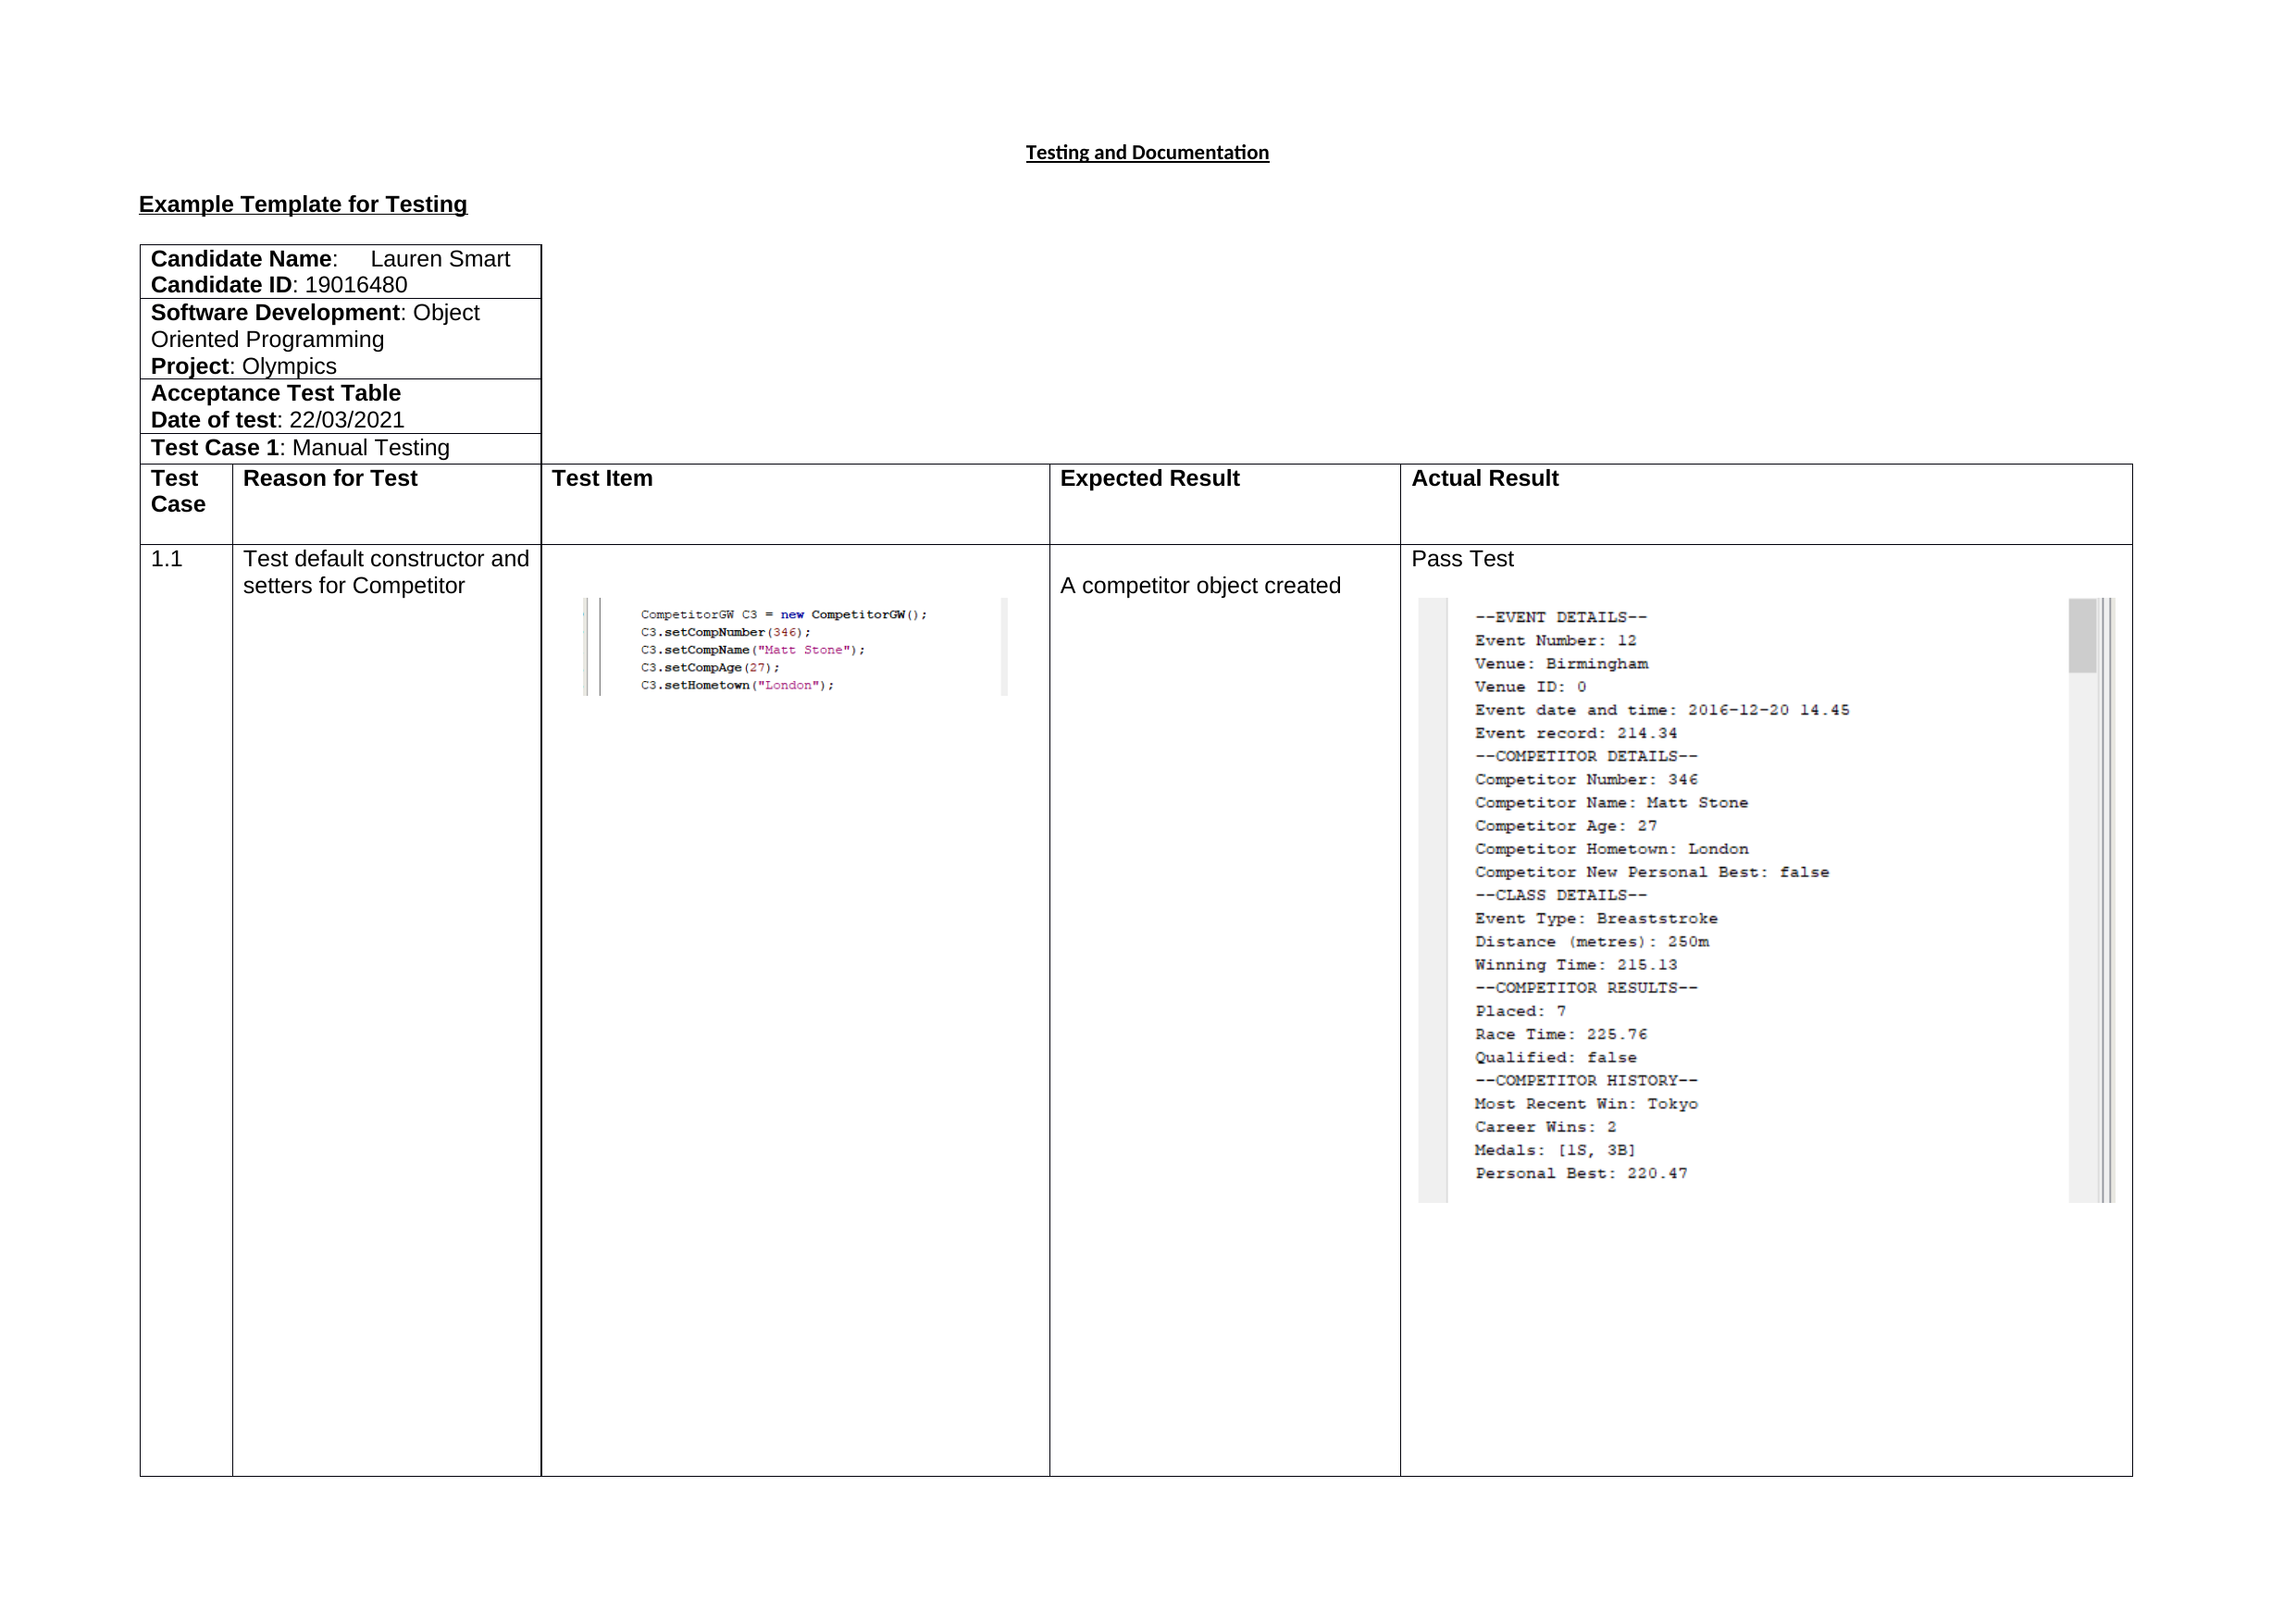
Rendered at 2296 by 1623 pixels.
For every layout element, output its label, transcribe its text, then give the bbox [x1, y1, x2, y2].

table_cell Test Case 1: Manual Testing [141, 434, 540, 464]
table_cell Test default constructor and setters for Competitor [233, 545, 540, 1476]
table_cell Expected Result [1050, 465, 1400, 544]
table_cell [542, 433, 2133, 464]
table_cell Test Item [542, 465, 1049, 544]
table_cell Reason for Test [233, 465, 540, 544]
table_cell [542, 298, 2133, 378]
table_header [542, 244, 2133, 298]
table_header Candidate Name: Lauren Smart Candidate ID: 19016480 [141, 245, 540, 298]
text Example Template for Testing [139, 191, 2156, 217]
table_cell Actual Result [1401, 465, 2132, 544]
table_cell Test Case [141, 465, 232, 544]
table_cell 1.1 [141, 545, 232, 1476]
picture [1418, 598, 2116, 1203]
table_cell Pass Test [1401, 545, 2132, 1476]
picture [583, 598, 1008, 696]
table_cell A competitor object created [1050, 545, 1400, 1476]
text Testing and Documentation [139, 139, 2156, 165]
table_cell Software Development: Object Oriented Programming Project: Olympics [141, 299, 540, 378]
table_cell [542, 378, 2133, 433]
table_cell [542, 545, 1049, 1476]
table_cell Acceptance Test Table Date of test: 22/03/2021 [141, 379, 540, 433]
